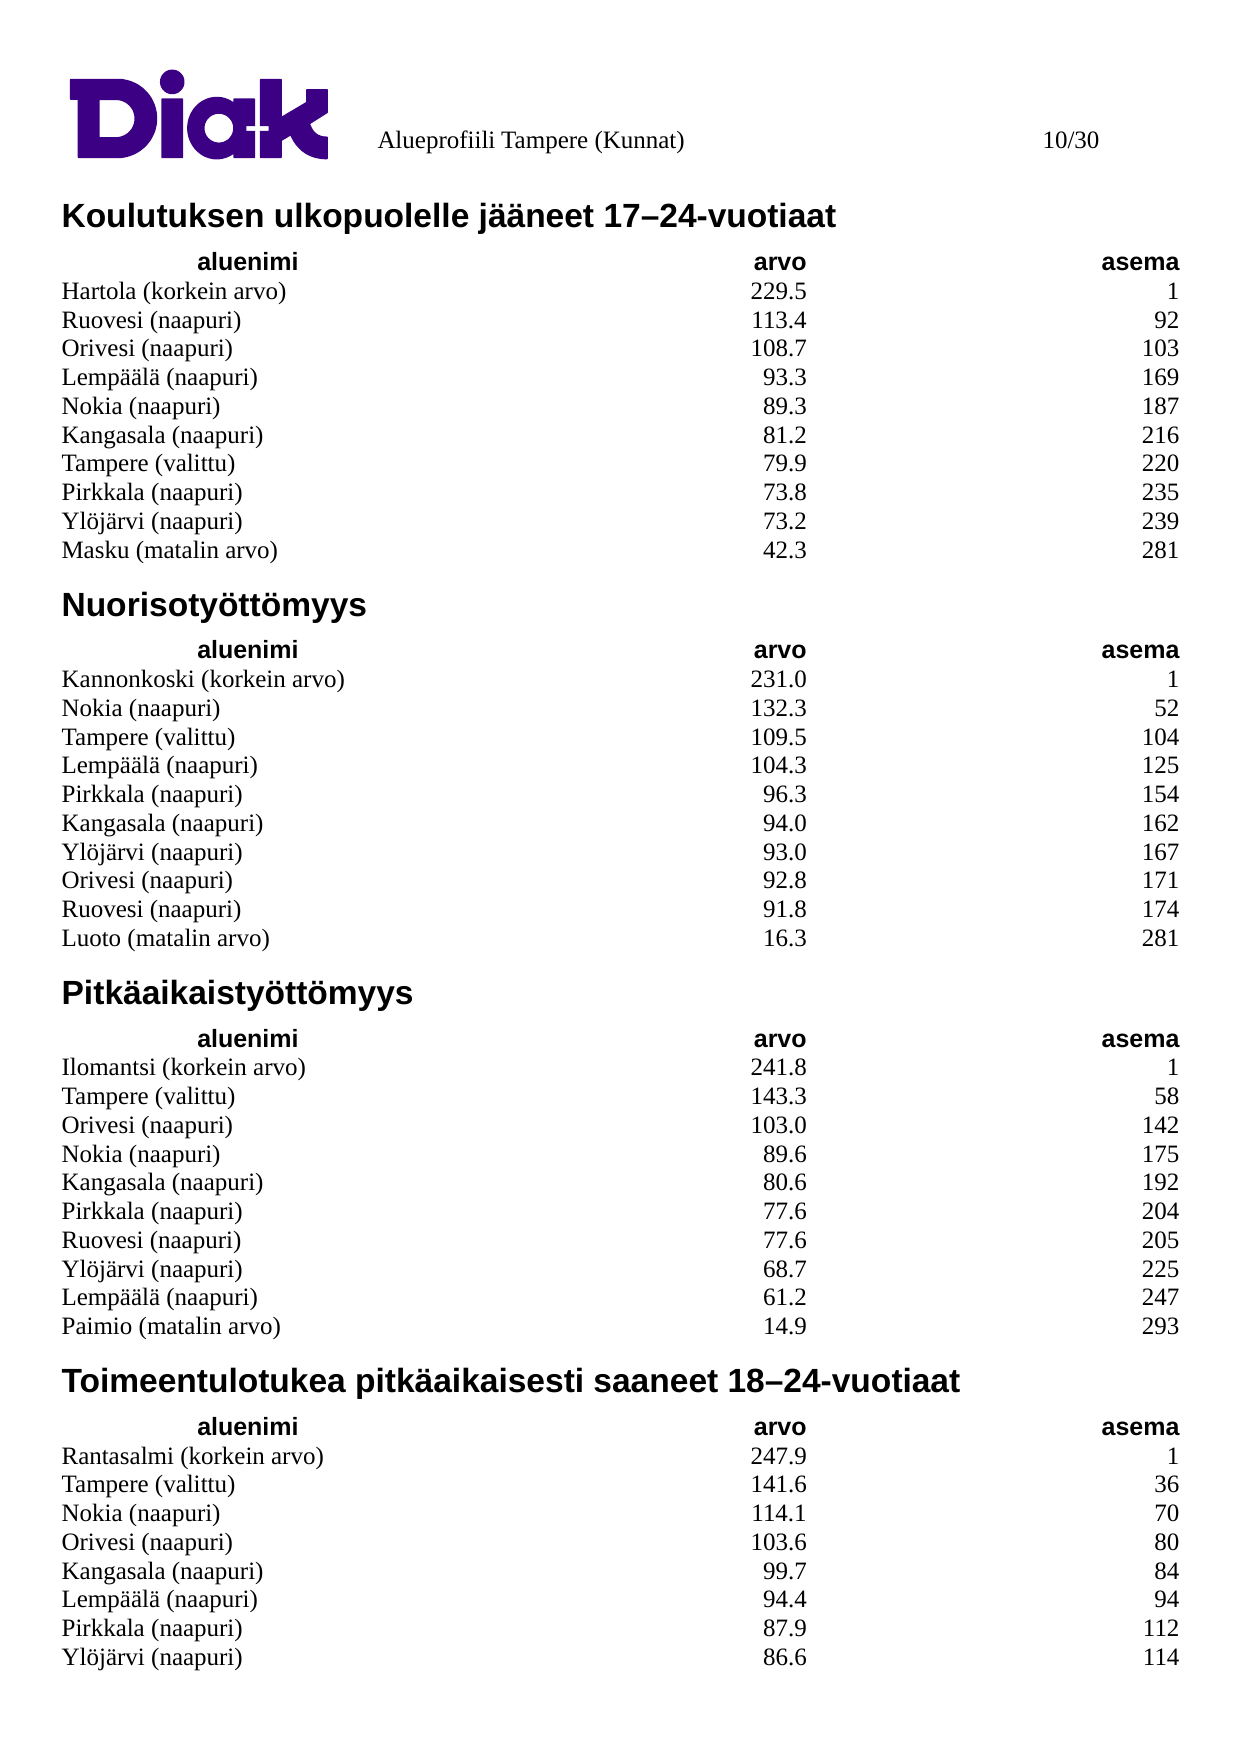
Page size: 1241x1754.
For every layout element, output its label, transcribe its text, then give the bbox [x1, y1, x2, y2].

table_cell Ruovesi (naapuri) [61, 894, 434, 923]
table_cell 103.6 [434, 1527, 806, 1556]
table_cell 92.8 [434, 866, 806, 894]
table_cell 87.9 [434, 1613, 806, 1642]
table_cell 93.0 [434, 837, 806, 866]
table_cell 187 [806, 391, 1179, 420]
table_cell Kannonkoski (korkein arvo) [61, 664, 434, 693]
table_cell Lempäälä (naapuri) [61, 1585, 434, 1613]
table_cell Nokia (naapuri) [61, 1139, 434, 1167]
table_cell 204 [806, 1196, 1179, 1225]
table_cell 61.2 [434, 1283, 806, 1311]
table_header asema [806, 636, 1179, 664]
table_cell 241.8 [434, 1053, 806, 1081]
table_cell 132.3 [434, 693, 806, 722]
table_cell Pirkkala (naapuri) [61, 779, 434, 808]
table_cell 192 [806, 1168, 1179, 1196]
table_cell 154 [806, 779, 1179, 808]
table_cell 89.3 [434, 391, 806, 420]
table_cell 169 [806, 362, 1179, 391]
table_cell 93.3 [434, 362, 806, 391]
table_cell 80.6 [434, 1168, 806, 1196]
table_cell Luoto (matalin arvo) [61, 923, 434, 952]
table_cell 80 [806, 1527, 1179, 1556]
subtitle Nuorisotyöttömyys [61, 584, 1179, 623]
table_cell 293 [806, 1311, 1179, 1340]
table_cell Ylöjärvi (naapuri) [61, 506, 434, 535]
table_cell Orivesi (naapuri) [61, 1110, 434, 1139]
table_cell Nokia (naapuri) [61, 391, 434, 420]
table_cell Lempäälä (naapuri) [61, 1283, 434, 1311]
subtitle Toimeentulotukea pitkäaikaisesti saaneet 18–24-vuotiaat [61, 1361, 1179, 1399]
table_cell Tampere (valittu) [61, 449, 434, 477]
table_cell 1 [806, 1441, 1179, 1469]
table_header asema [806, 247, 1179, 276]
table_cell 281 [806, 923, 1179, 952]
table_cell 73.2 [434, 506, 806, 535]
table_cell 103 [806, 334, 1179, 362]
table_cell Orivesi (naapuri) [61, 1527, 434, 1556]
table_header aluenimi [61, 636, 434, 664]
subtitle Koulutuksen ulkopuolelle jääneet 17–24-vuotiaat [61, 196, 1179, 235]
table_cell 91.8 [434, 894, 806, 923]
table_cell Kangasala (naapuri) [61, 1556, 434, 1584]
table_cell 216 [806, 420, 1179, 448]
table_cell 86.6 [434, 1642, 806, 1671]
table_cell Lempäälä (naapuri) [61, 751, 434, 779]
table_cell Tampere (valittu) [61, 1081, 434, 1110]
table_cell Pirkkala (naapuri) [61, 1613, 434, 1642]
table_cell 89.6 [434, 1139, 806, 1167]
table_cell 281 [806, 535, 1179, 563]
table_cell 114.1 [434, 1498, 806, 1527]
table_header aluenimi [61, 247, 434, 276]
table_cell 162 [806, 808, 1179, 837]
table_cell 14.9 [434, 1311, 806, 1340]
table_cell 92 [806, 305, 1179, 333]
table_cell 70 [806, 1498, 1179, 1527]
table_cell Nokia (naapuri) [61, 1498, 434, 1527]
table_cell 235 [806, 477, 1179, 506]
table_cell 96.3 [434, 779, 806, 808]
table_cell 114 [806, 1642, 1179, 1671]
table_cell Kangasala (naapuri) [61, 1168, 434, 1196]
table_cell 1 [806, 1053, 1179, 1081]
table_cell 113.4 [434, 305, 806, 333]
table_cell Lempäälä (naapuri) [61, 362, 434, 391]
table_cell 141.6 [434, 1470, 806, 1498]
table_cell 94.4 [434, 1585, 806, 1613]
table_cell 171 [806, 866, 1179, 894]
table_cell Pirkkala (naapuri) [61, 477, 434, 506]
table_cell Tampere (valittu) [61, 1470, 434, 1498]
table_cell 36 [806, 1470, 1179, 1498]
table_cell 143.3 [434, 1081, 806, 1110]
table_cell Pirkkala (naapuri) [61, 1196, 434, 1225]
table_cell 225 [806, 1254, 1179, 1282]
table_cell Hartola (korkein arvo) [61, 276, 434, 305]
table_cell 1 [806, 664, 1179, 693]
table_cell 77.6 [434, 1196, 806, 1225]
table_cell 125 [806, 751, 1179, 779]
table_cell 16.3 [434, 923, 806, 952]
table_cell 247 [806, 1283, 1179, 1311]
table_cell 231.0 [434, 664, 806, 693]
table_cell 81.2 [434, 420, 806, 448]
table_cell Kangasala (naapuri) [61, 808, 434, 837]
table_cell 58 [806, 1081, 1179, 1110]
table_cell Kangasala (naapuri) [61, 420, 434, 448]
table_cell 174 [806, 894, 1179, 923]
table_header aluenimi [61, 1024, 434, 1052]
table_header arvo [434, 1024, 806, 1052]
table_cell 52 [806, 693, 1179, 722]
table_cell Orivesi (naapuri) [61, 334, 434, 362]
table_cell 112 [806, 1613, 1179, 1642]
table_cell 220 [806, 449, 1179, 477]
table_cell 94 [806, 1585, 1179, 1613]
table_cell Nokia (naapuri) [61, 693, 434, 722]
table_cell 94.0 [434, 808, 806, 837]
table_cell Rantasalmi (korkein arvo) [61, 1441, 434, 1469]
subtitle Pitkäaikaistyöttömyys [61, 973, 1179, 1011]
table_header asema [806, 1024, 1179, 1052]
table_cell 205 [806, 1225, 1179, 1254]
table_cell 1 [806, 276, 1179, 305]
table_cell 108.7 [434, 334, 806, 362]
table_cell Ylöjärvi (naapuri) [61, 837, 434, 866]
table_cell 84 [806, 1556, 1179, 1584]
table_cell 229.5 [434, 276, 806, 305]
table_cell 109.5 [434, 722, 806, 751]
table_cell 68.7 [434, 1254, 806, 1282]
table_cell Paimio (matalin arvo) [61, 1311, 434, 1340]
table_cell Ylöjärvi (naapuri) [61, 1254, 434, 1282]
table_cell Ruovesi (naapuri) [61, 305, 434, 333]
table_cell Ylöjärvi (naapuri) [61, 1642, 434, 1671]
table_cell 247.9 [434, 1441, 806, 1469]
table_cell Masku (matalin arvo) [61, 535, 434, 563]
table_cell 99.7 [434, 1556, 806, 1584]
table_cell 77.6 [434, 1225, 806, 1254]
table_cell 142 [806, 1110, 1179, 1139]
table_header arvo [434, 1412, 806, 1441]
table_cell 42.3 [434, 535, 806, 563]
table_header asema [806, 1412, 1179, 1441]
table_cell Orivesi (naapuri) [61, 866, 434, 894]
table_cell 103.0 [434, 1110, 806, 1139]
table_cell Tampere (valittu) [61, 722, 434, 751]
table_cell Ruovesi (naapuri) [61, 1225, 434, 1254]
table_header arvo [434, 636, 806, 664]
table_cell 79.9 [434, 449, 806, 477]
table_cell 175 [806, 1139, 1179, 1167]
table_cell 167 [806, 837, 1179, 866]
table_header aluenimi [61, 1412, 434, 1441]
table_header arvo [434, 247, 806, 276]
table_cell Ilomantsi (korkein arvo) [61, 1053, 434, 1081]
table_cell 104 [806, 722, 1179, 751]
table_cell 239 [806, 506, 1179, 535]
table_cell 104.3 [434, 751, 806, 779]
table_cell 73.8 [434, 477, 806, 506]
